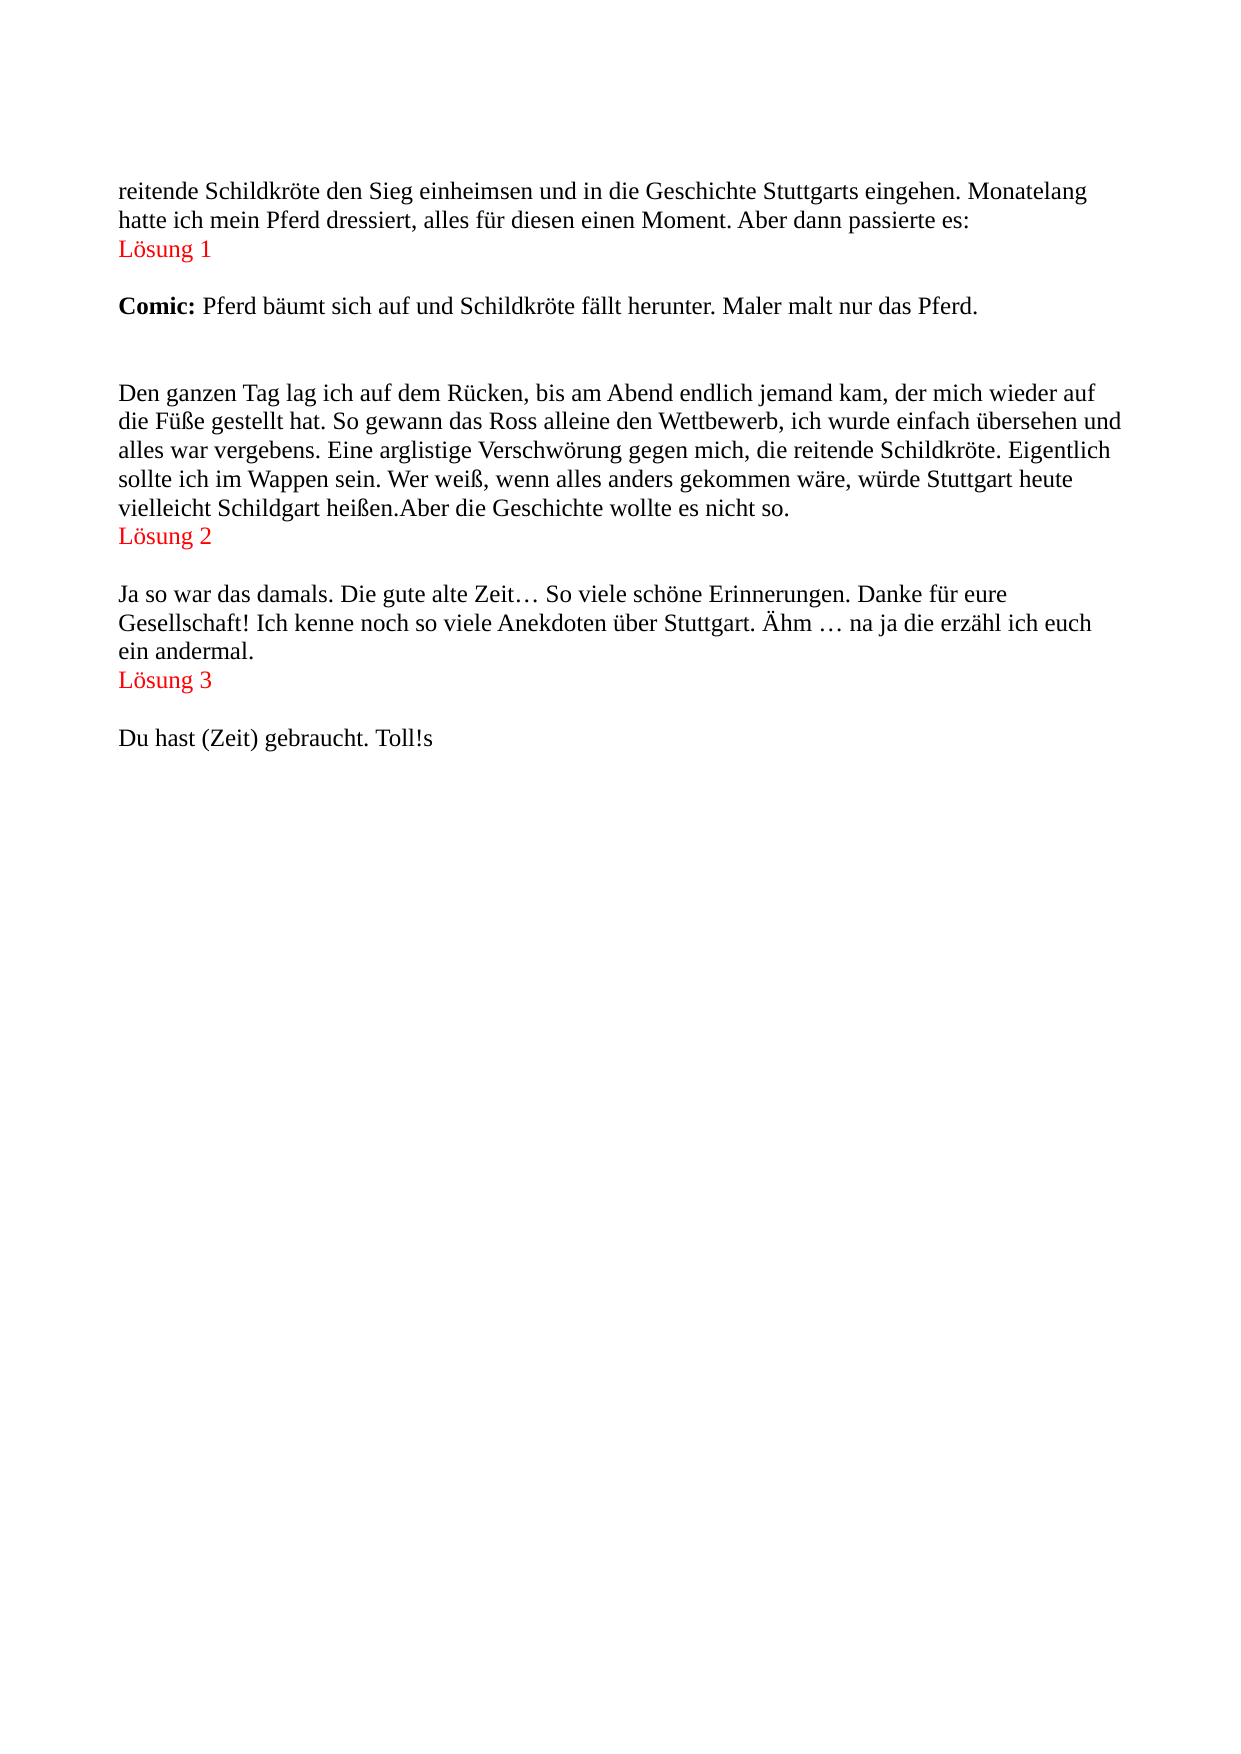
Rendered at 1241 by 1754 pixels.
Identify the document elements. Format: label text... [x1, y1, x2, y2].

text Lösung 1 [118, 234, 1122, 263]
text Ja so war das damals. Die gute alte Zeit… So viele schöne Erinnerungen. Danke für eure Gesellschaft! Ich kenne noch so viele Anekdoten über Stuttgart. Ähm … na ja die erzähl ich euch ein andermal. [118, 579, 1122, 665]
text Du hast (Zeit) gebraucht. Toll!s [118, 723, 1122, 751]
text reitende Schildkröte den Sieg einheimsen und in die Geschichte Stuttgarts eingehen. Monatelang hatte ich mein Pferd dressiert, alles für diesen einen Moment. Aber dann passierte es: [118, 176, 1122, 234]
text Lösung 3 [118, 665, 1122, 694]
text Comic: Pferd bäumt sich auf und Schildkröte fällt herunter. Maler malt nur das Pferd. [118, 291, 1122, 320]
text Lösung 2 [118, 521, 1122, 550]
text Den ganzen Tag lag ich auf dem Rücken, bis am Abend endlich jemand kam, der mich wieder auf die Füße gestellt hat. So gewann das Ross alleine den Wettbewerb, ich wurde einfach übersehen und alles war vergebens. Eine arglistige Verschwörung gegen mich, die reitende Schildkröte. Eigentlich sollte ich im Wappen sein. Wer weiß, wenn alles anders gekommen wäre, würde Stuttgart heute vielleicht Schildgart heißen.Aber die Geschichte wollte es nicht so. [118, 378, 1122, 521]
